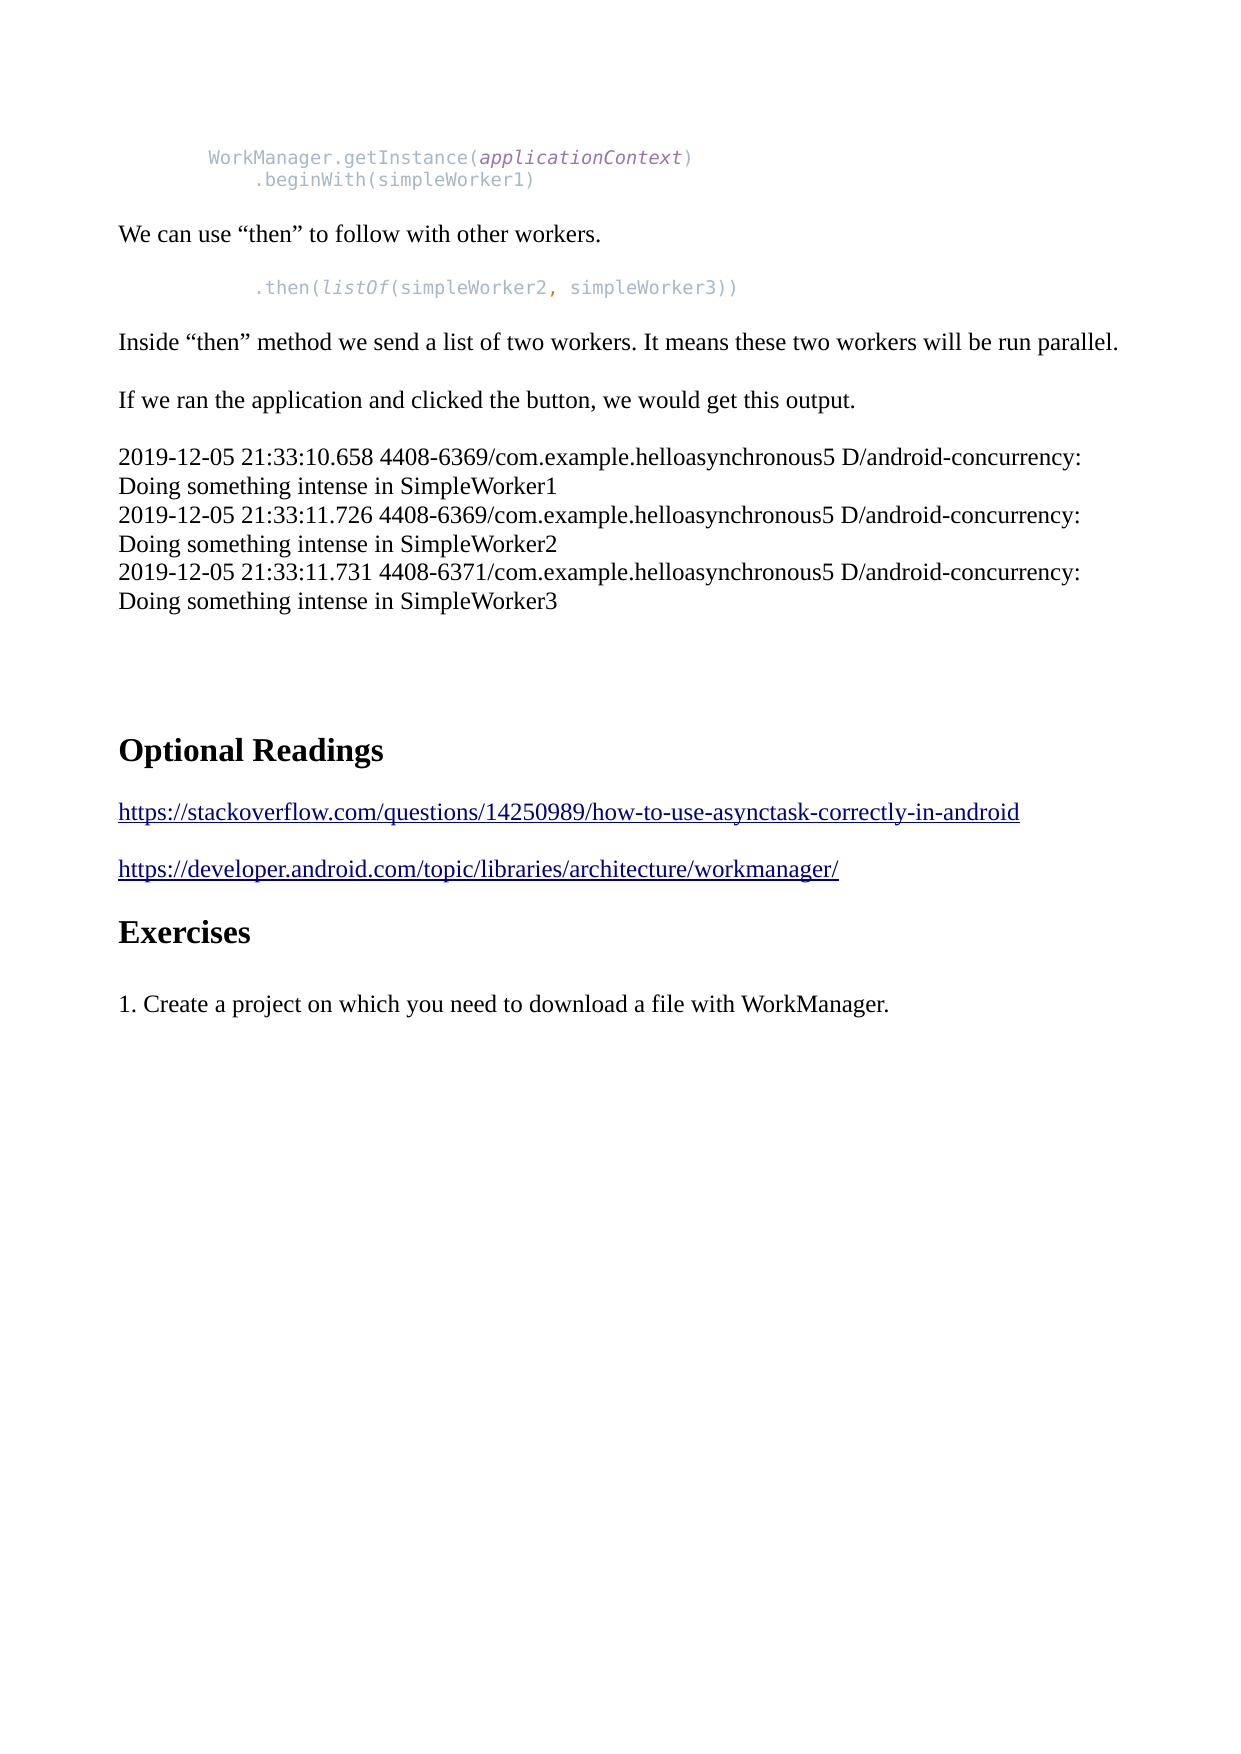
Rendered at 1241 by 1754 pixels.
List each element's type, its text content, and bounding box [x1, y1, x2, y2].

text 2019-12-05 21:33:11.731 4408-6371/com.example.helloasynchronous5 D/android-concurrency: Doing something intense in SimpleWorker3 [118, 557, 1122, 615]
text If we ran the application and clicked the button, we would get this output. [118, 385, 1122, 414]
text 2019-12-05 21:33:11.726 4408-6369/com.example.helloasynchronous5 D/android-concurrency: Doing something intense in SimpleWorker2 [118, 500, 1122, 557]
text .then(listOf(simpleWorker2, simpleWorker3)) [118, 277, 1122, 299]
text Exercises [118, 912, 1122, 950]
text https://developer.android.com/topic/libraries/architecture/workmanager/ [118, 854, 1122, 883]
text We can use “then” to follow with other workers. [118, 219, 1122, 248]
text WorkManager.getInstance(applicationContext) .beginWith(simpleWorker1) [118, 147, 1122, 191]
text Inside “then” method we send a list of two workers. It means these two workers will be run parallel. [118, 327, 1122, 356]
text 2019-12-05 21:33:10.658 4408-6369/com.example.helloasynchronous5 D/android-concurrency: Doing something intense in SimpleWorker1 [118, 442, 1122, 500]
text https://stackoverflow.com/questions/14250989/how-to-use-asynctask-correctly-in-android [118, 797, 1122, 826]
text 1. Create a project on which you need to download a file with WorkManager. [118, 989, 1122, 1017]
text Optional Readings [118, 730, 1122, 768]
